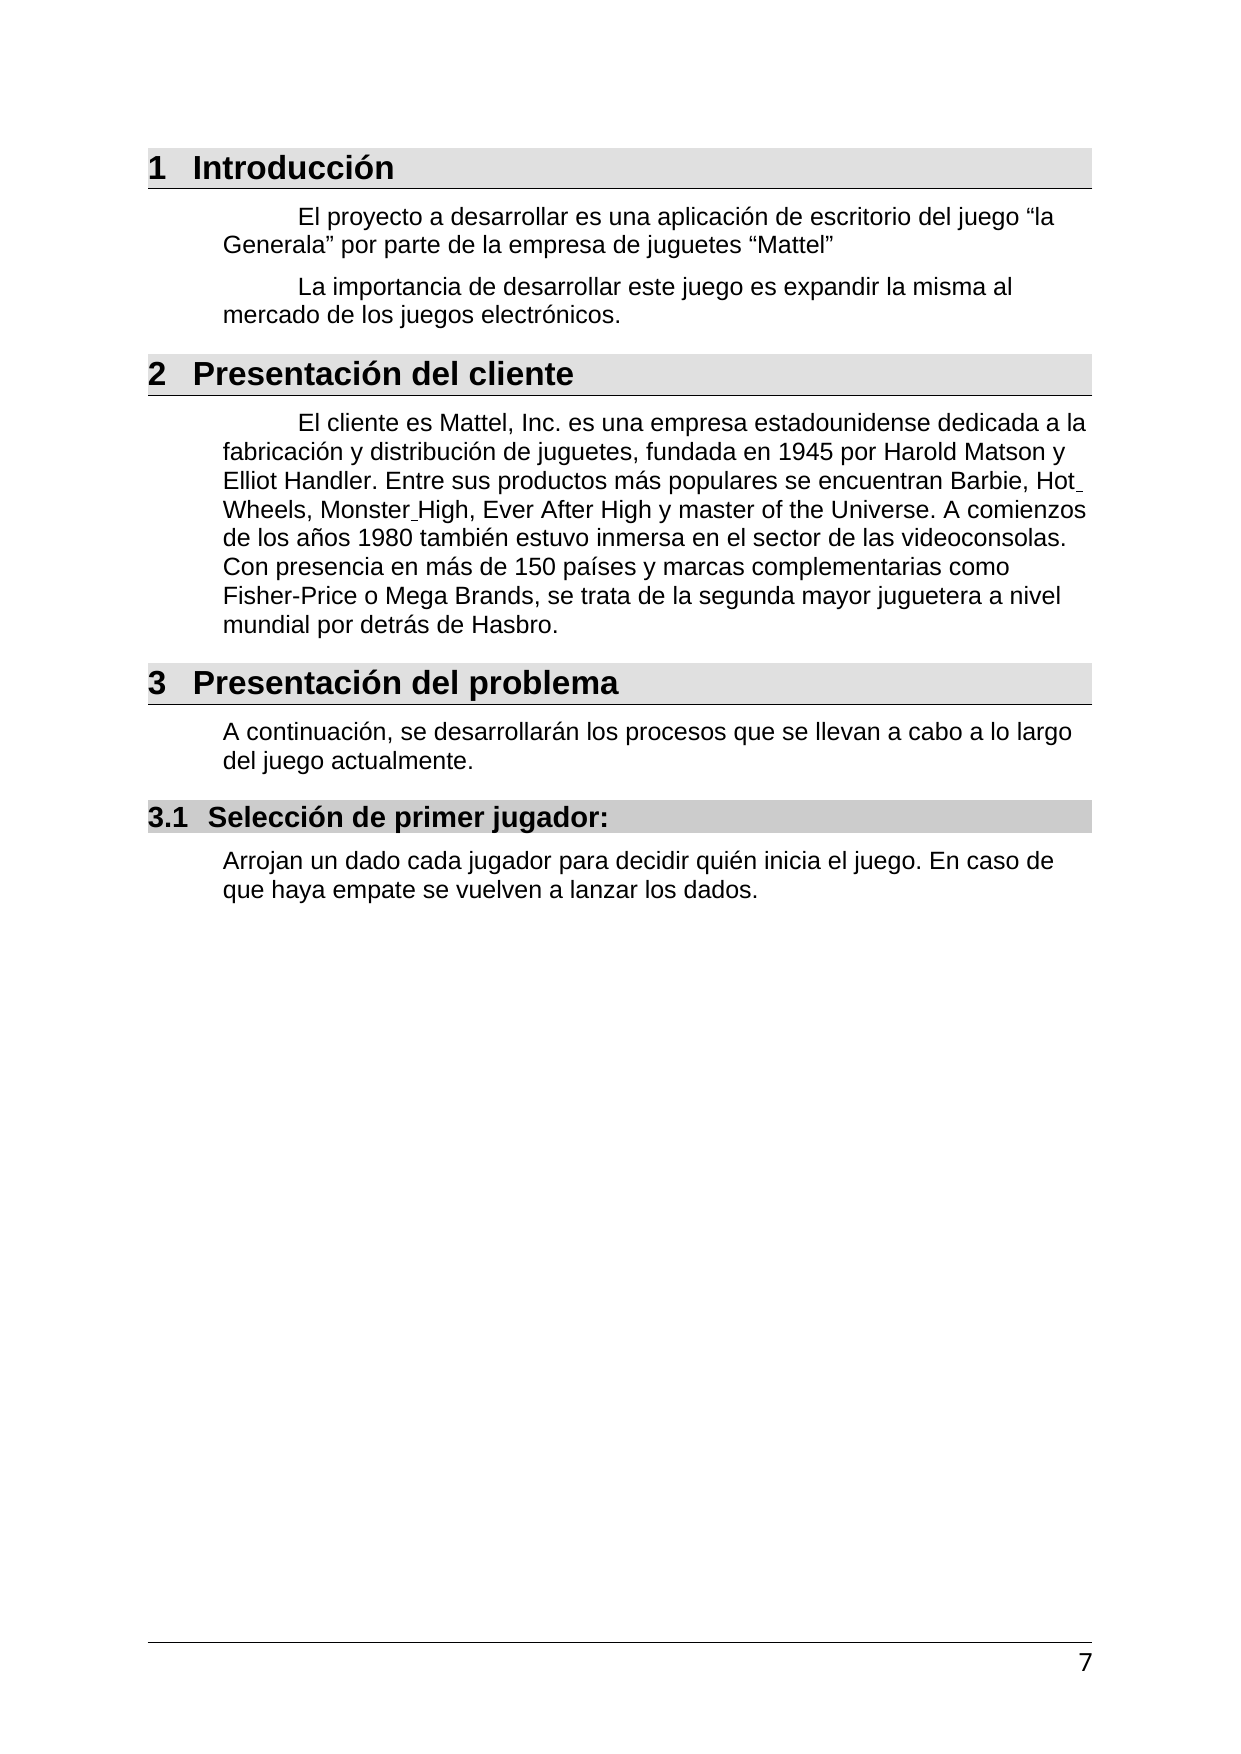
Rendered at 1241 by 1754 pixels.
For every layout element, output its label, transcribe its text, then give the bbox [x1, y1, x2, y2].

subtitle Selección de primer jugador: [148, 800, 1092, 833]
text El cliente es Mattel, Inc. es una empresa estadounidense dedicada a la fabricación y distribución de juguetes, fundada en 1945 por Harold Matson y Elliot Handler. Entre sus productos más populares se encuentran Barbie, Hot Wheels, Monster High, Ever After High y master of the Universe. A comienzos de los años 1980 también estuvo inmersa en el sector de las videoconsolas. Con presencia en más de 150 países y marcas complementarias como Fisher-Price o Mega Brands, se trata de la segunda mayor juguetera a nivel mundial por detrás de Hasbro. [223, 408, 1092, 638]
subtitle Presentación del problema [148, 663, 1092, 704]
subtitle Presentación del cliente [148, 354, 1092, 395]
text La importancia de desarrollar este juego es expandir la misma al mercado de los juegos electrónicos. [223, 272, 1092, 329]
text El proyecto a desarrollar es una aplicación de escritorio del juego “la Generala” por parte de la empresa de juguetes “Mattel” [223, 202, 1092, 259]
text A continuación, se desarrollarán los procesos que se llevan a cabo a lo largo del juego actualmente. [223, 717, 1092, 775]
subtitle Introducción [148, 148, 1092, 188]
text Arrojan un dado cada jugador para decidir quién inicia el juego. En caso de que haya empate se vuelven a lanzar los dados. [223, 846, 1092, 903]
